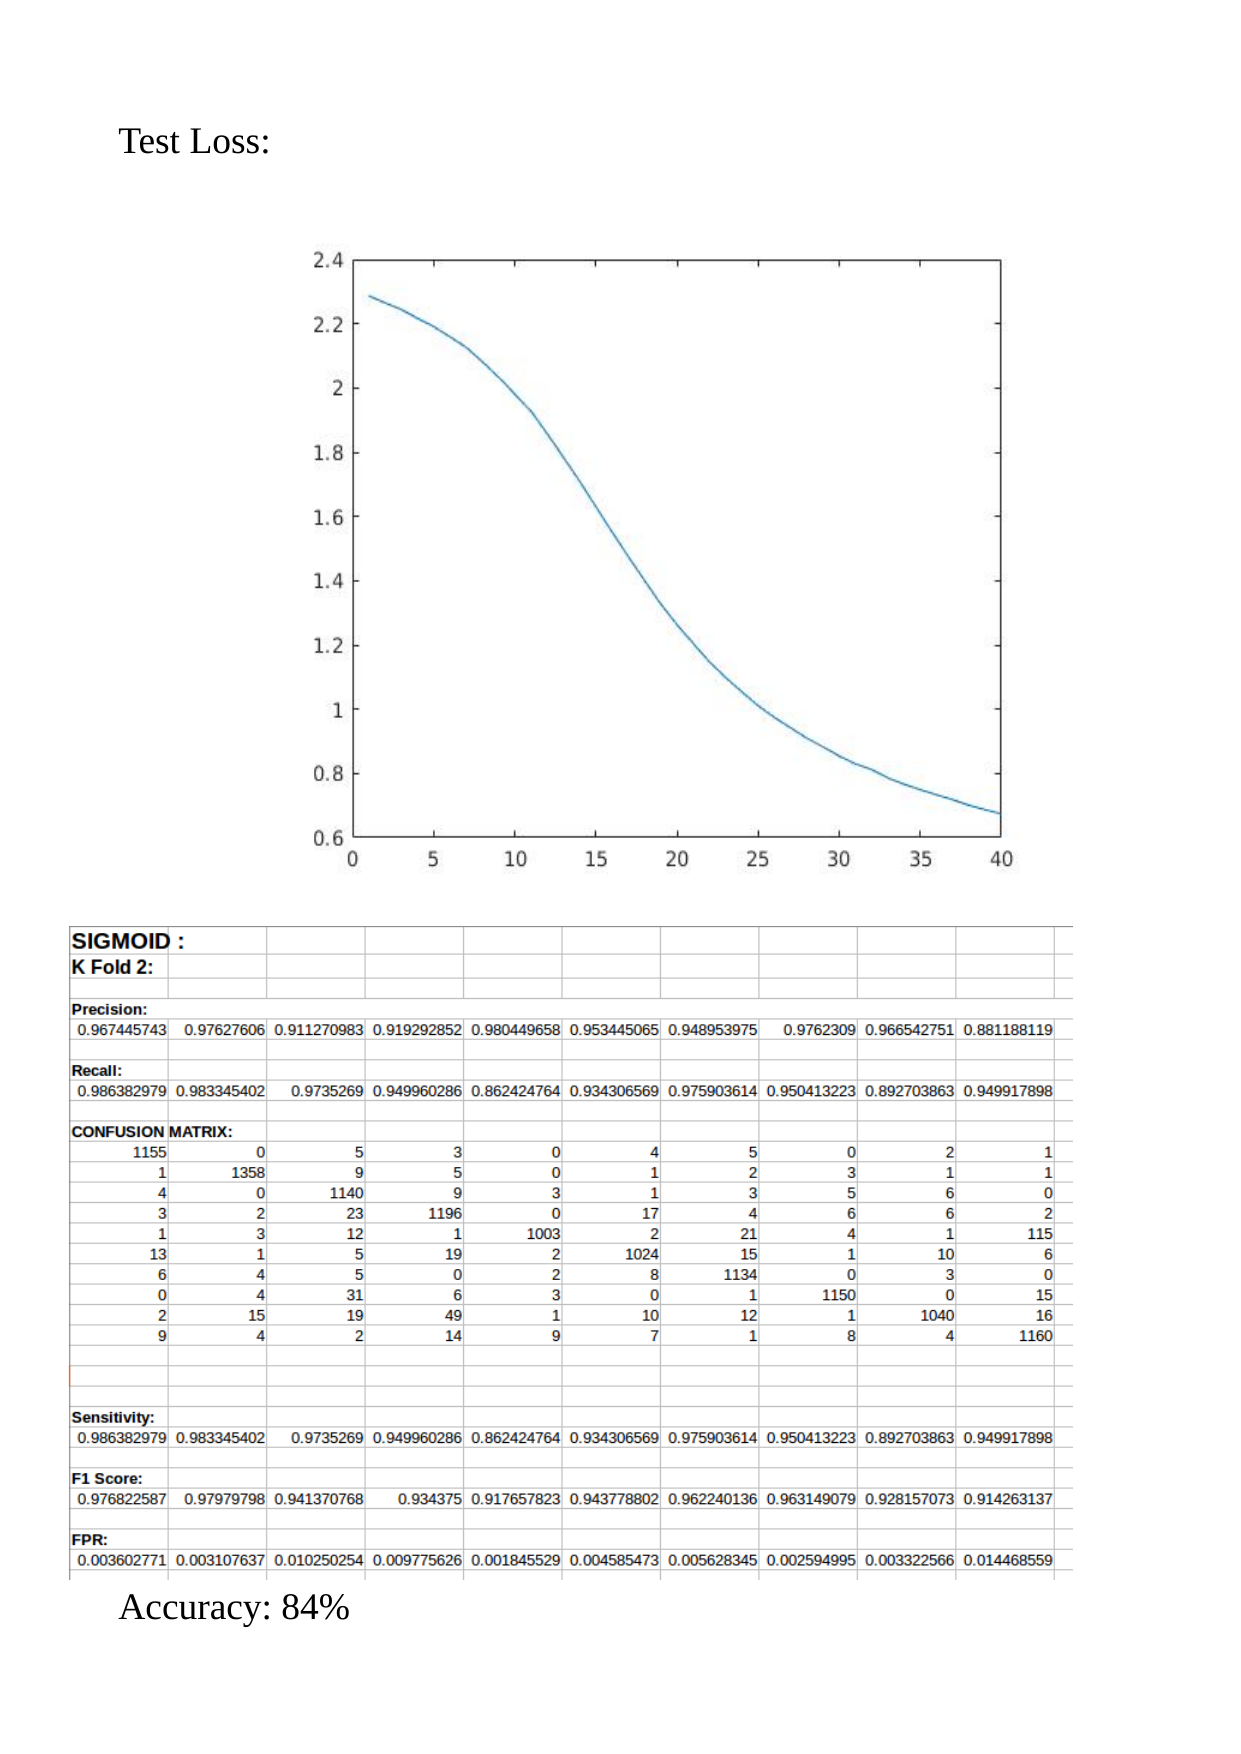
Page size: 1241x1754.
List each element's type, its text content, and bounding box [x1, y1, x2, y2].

text Test Loss: [118, 118, 1122, 161]
text Accuracy: 84% [118, 1584, 1122, 1627]
picture [305, 239, 1028, 874]
picture [68, 926, 1073, 1580]
